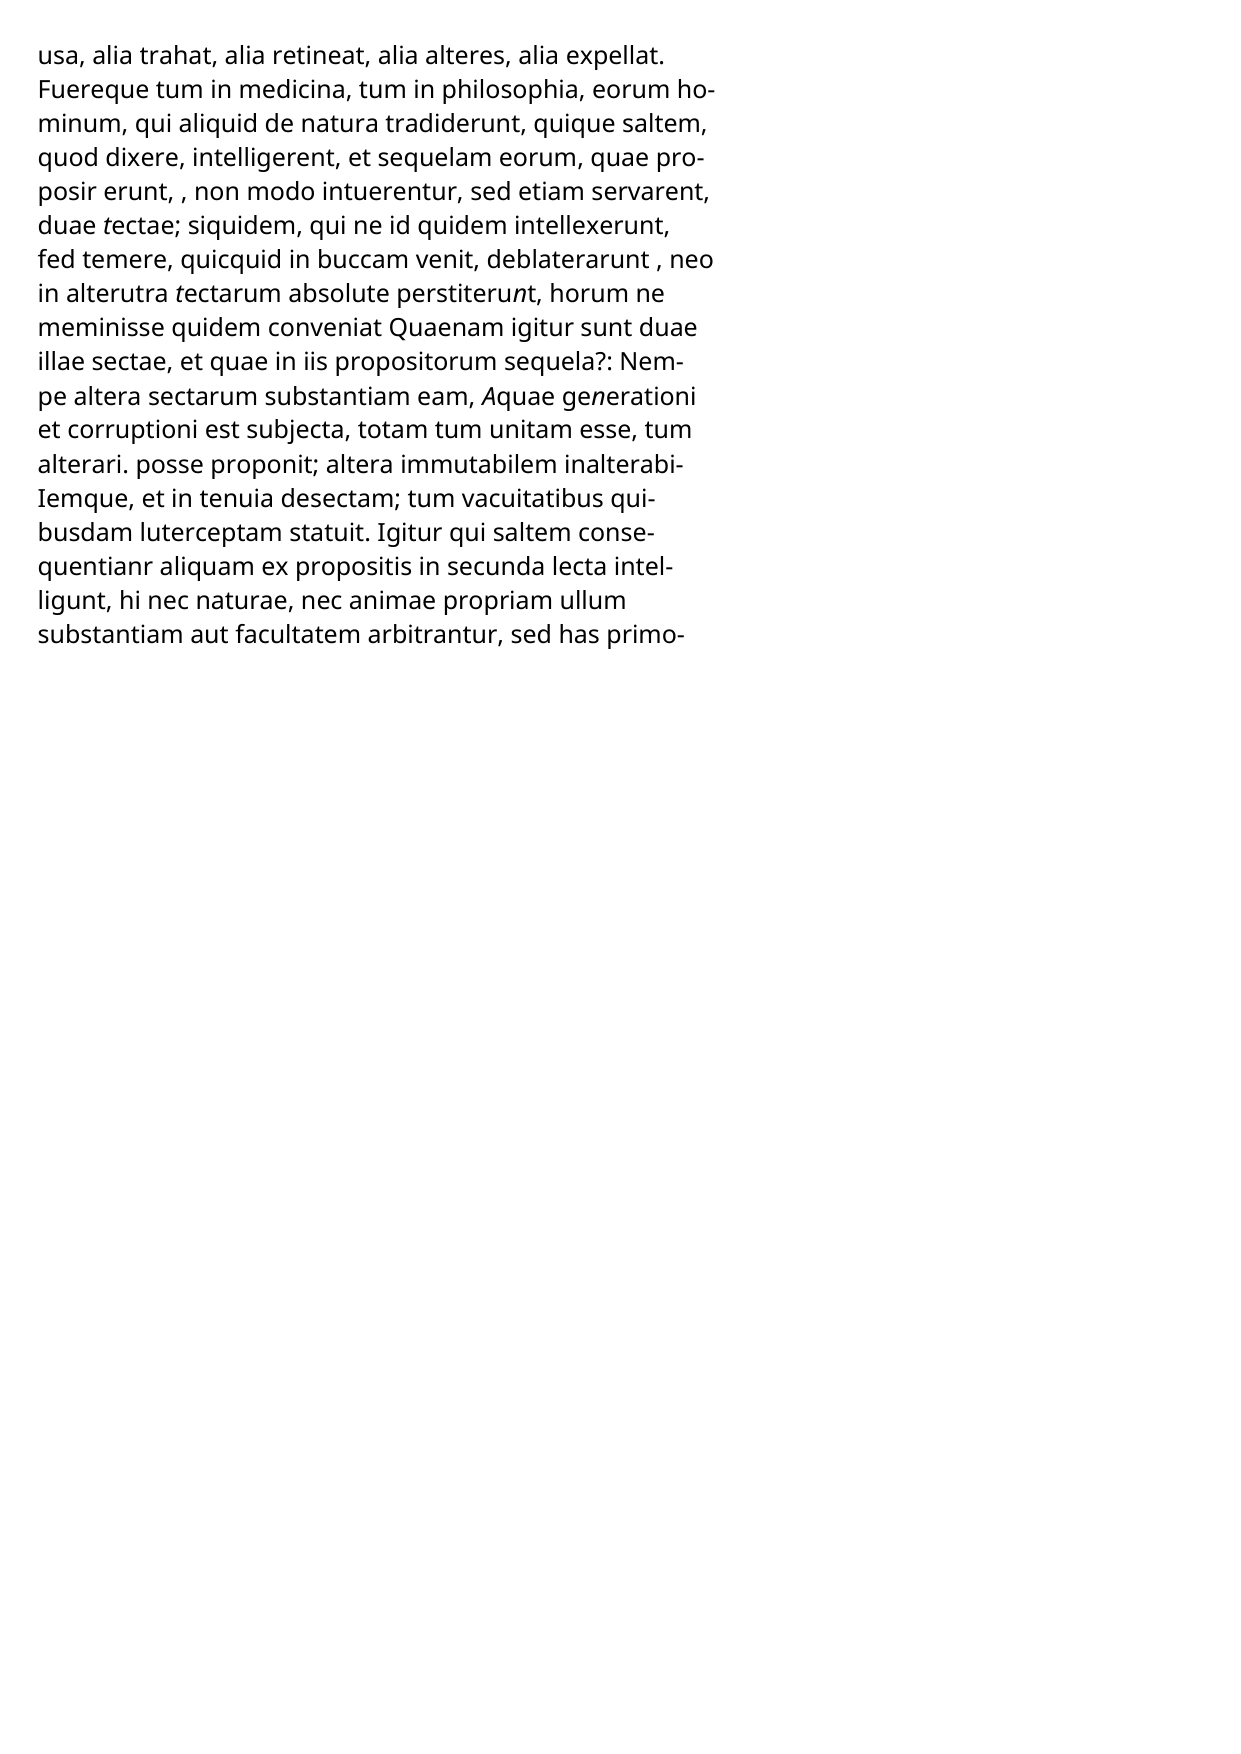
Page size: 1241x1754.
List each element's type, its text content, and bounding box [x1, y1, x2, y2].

text usa, alia trahat, alia retineat, alia alteres, alia expellat. Fuereque tum in medicina, tum in philosophia, eorum ho- minum, qui aliquid de natura tradiderunt, quique saltem, quod dixere, intelligerent, et sequelam eorum, quae pro- posir erunt, , non modo intuerentur, sed etiam servarent, duae tectae; siquidem, qui ne id quidem intellexerunt, fed temere, quicquid in buccam venit, deblaterarunt , neo in alterutra tectarum absolute perstiterunt, horum ne meminisse quidem conveniat Quaenam igitur sunt duae illae sectae, et quae in iis propositorum sequela?: Nem- pe altera sectarum substantiam eam, Aquae generationi et corruptioni est subjecta, totam tum unitam esse, tum alterari. posse proponit; altera immutabilem inalterabi- Iemque, et in tenuia desectam; tum vacuitatibus qui- busdam luterceptam statuit. Igitur qui saltem conse- quentianr aliquam ex propositis in secunda lecta intel- ligunt, hi nec naturae, nec animae propriam ullum substantiam aut facultatem arbitrantur, sed has primo- [37, 37, 1203, 651]
